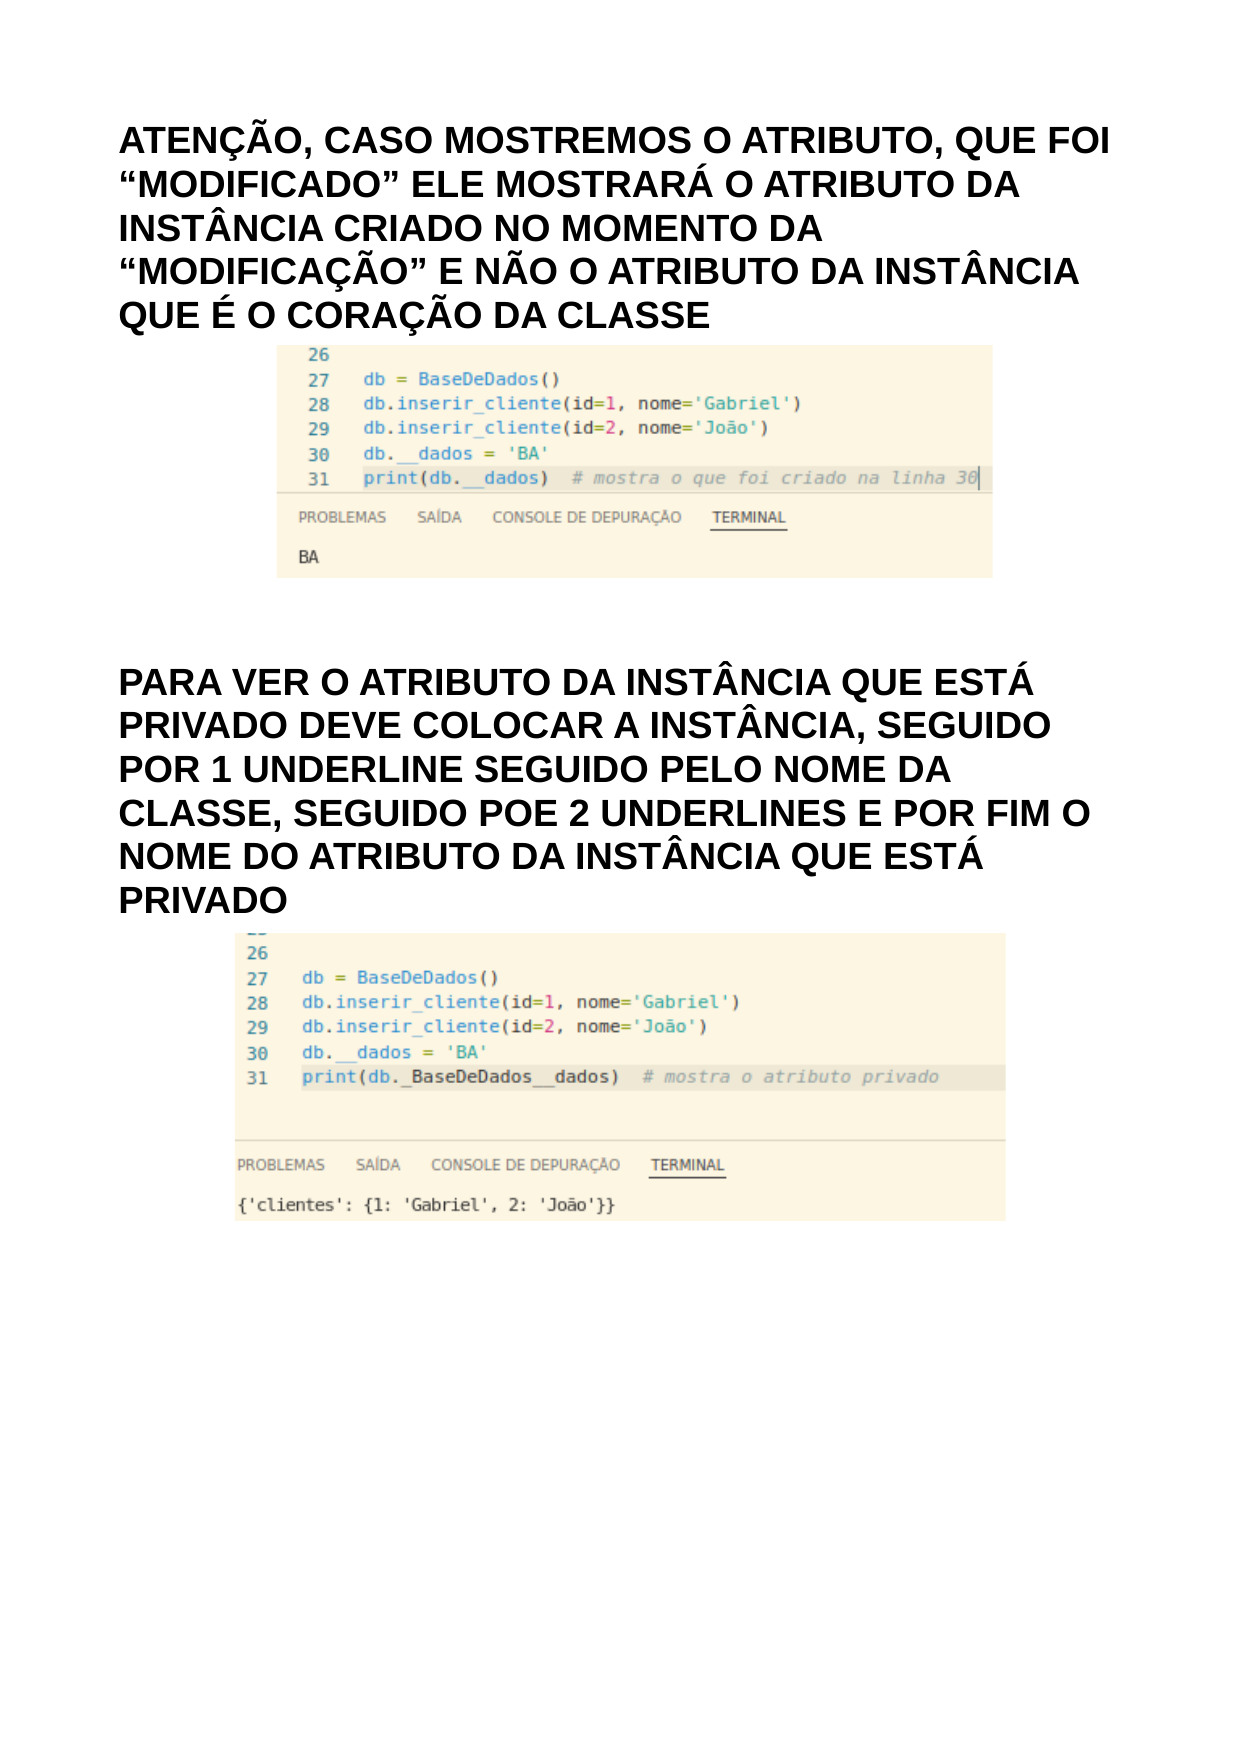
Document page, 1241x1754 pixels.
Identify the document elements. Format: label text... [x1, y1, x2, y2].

subtitle ATENÇÃO, CASO MOSTREMOS O ATRIBUTO, QUE FOI “MODIFICADO” ELE MOSTRARÁ O ATRIBUTO DA INSTÂNCIA CRIADO NO MOMENTO DA “MODIFICAÇÃO” E NÃO O ATRIBUTO DA INSTÂNCIA QUE É O CORAÇÃO DA CLASSE [118, 118, 1122, 336]
picture [276, 345, 993, 578]
subtitle PARA VER O ATRIBUTO DA INSTÂNCIA QUE ESTÁ PRIVADO DEVE COLOCAR A INSTÂNCIA, SEGUIDO POR 1 UNDERLINE SEGUIDO PELO NOME DA CLASSE, SEGUIDO POE 2 UNDERLINES E POR FIM O NOME DO ATRIBUTO DA INSTÂNCIA QUE ESTÁ PRIVADO [118, 659, 1122, 921]
picture [234, 933, 1006, 1221]
